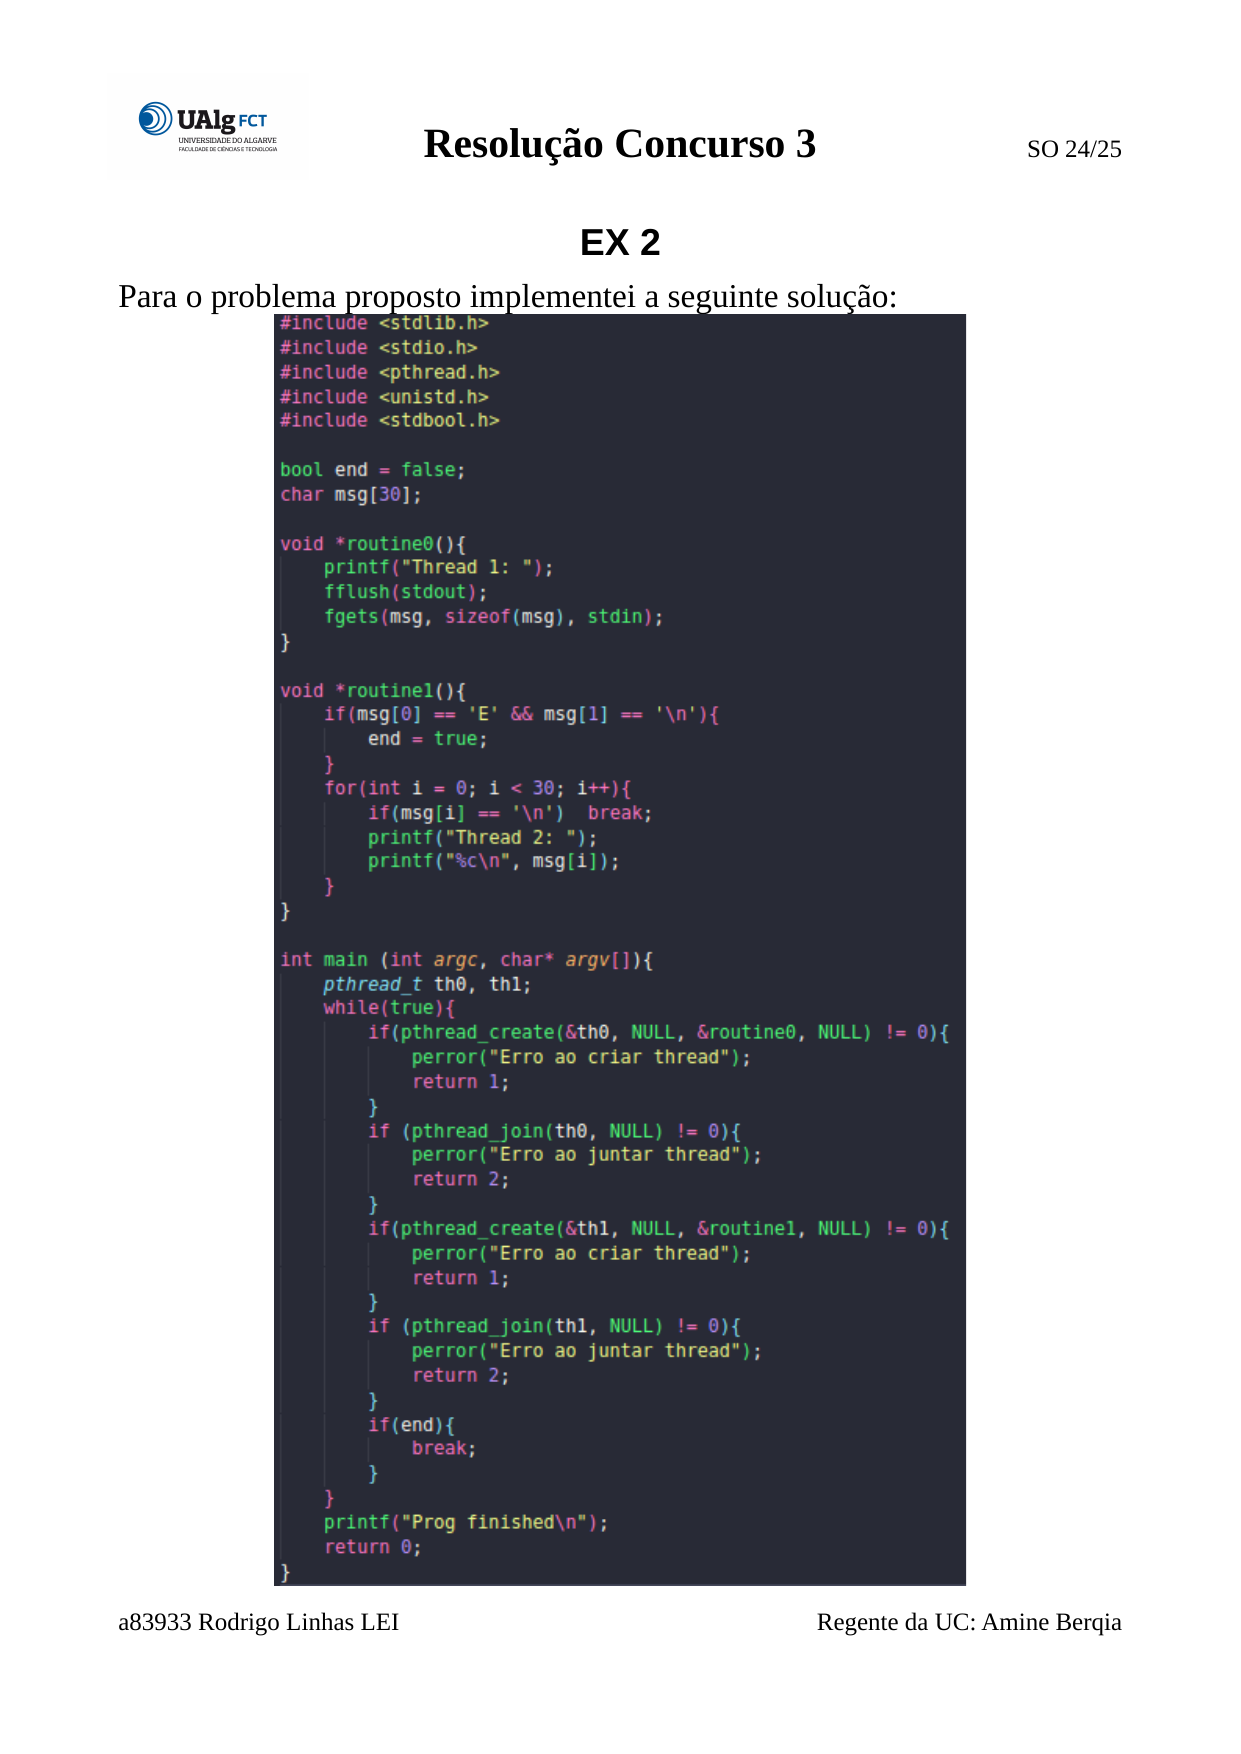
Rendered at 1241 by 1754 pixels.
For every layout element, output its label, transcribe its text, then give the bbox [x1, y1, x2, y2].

subtitle EX 2 [118, 221, 1122, 264]
picture [106, 73, 310, 180]
picture [274, 314, 967, 1586]
text Para o problema proposto implementei a seguinte solução: [118, 276, 1122, 314]
